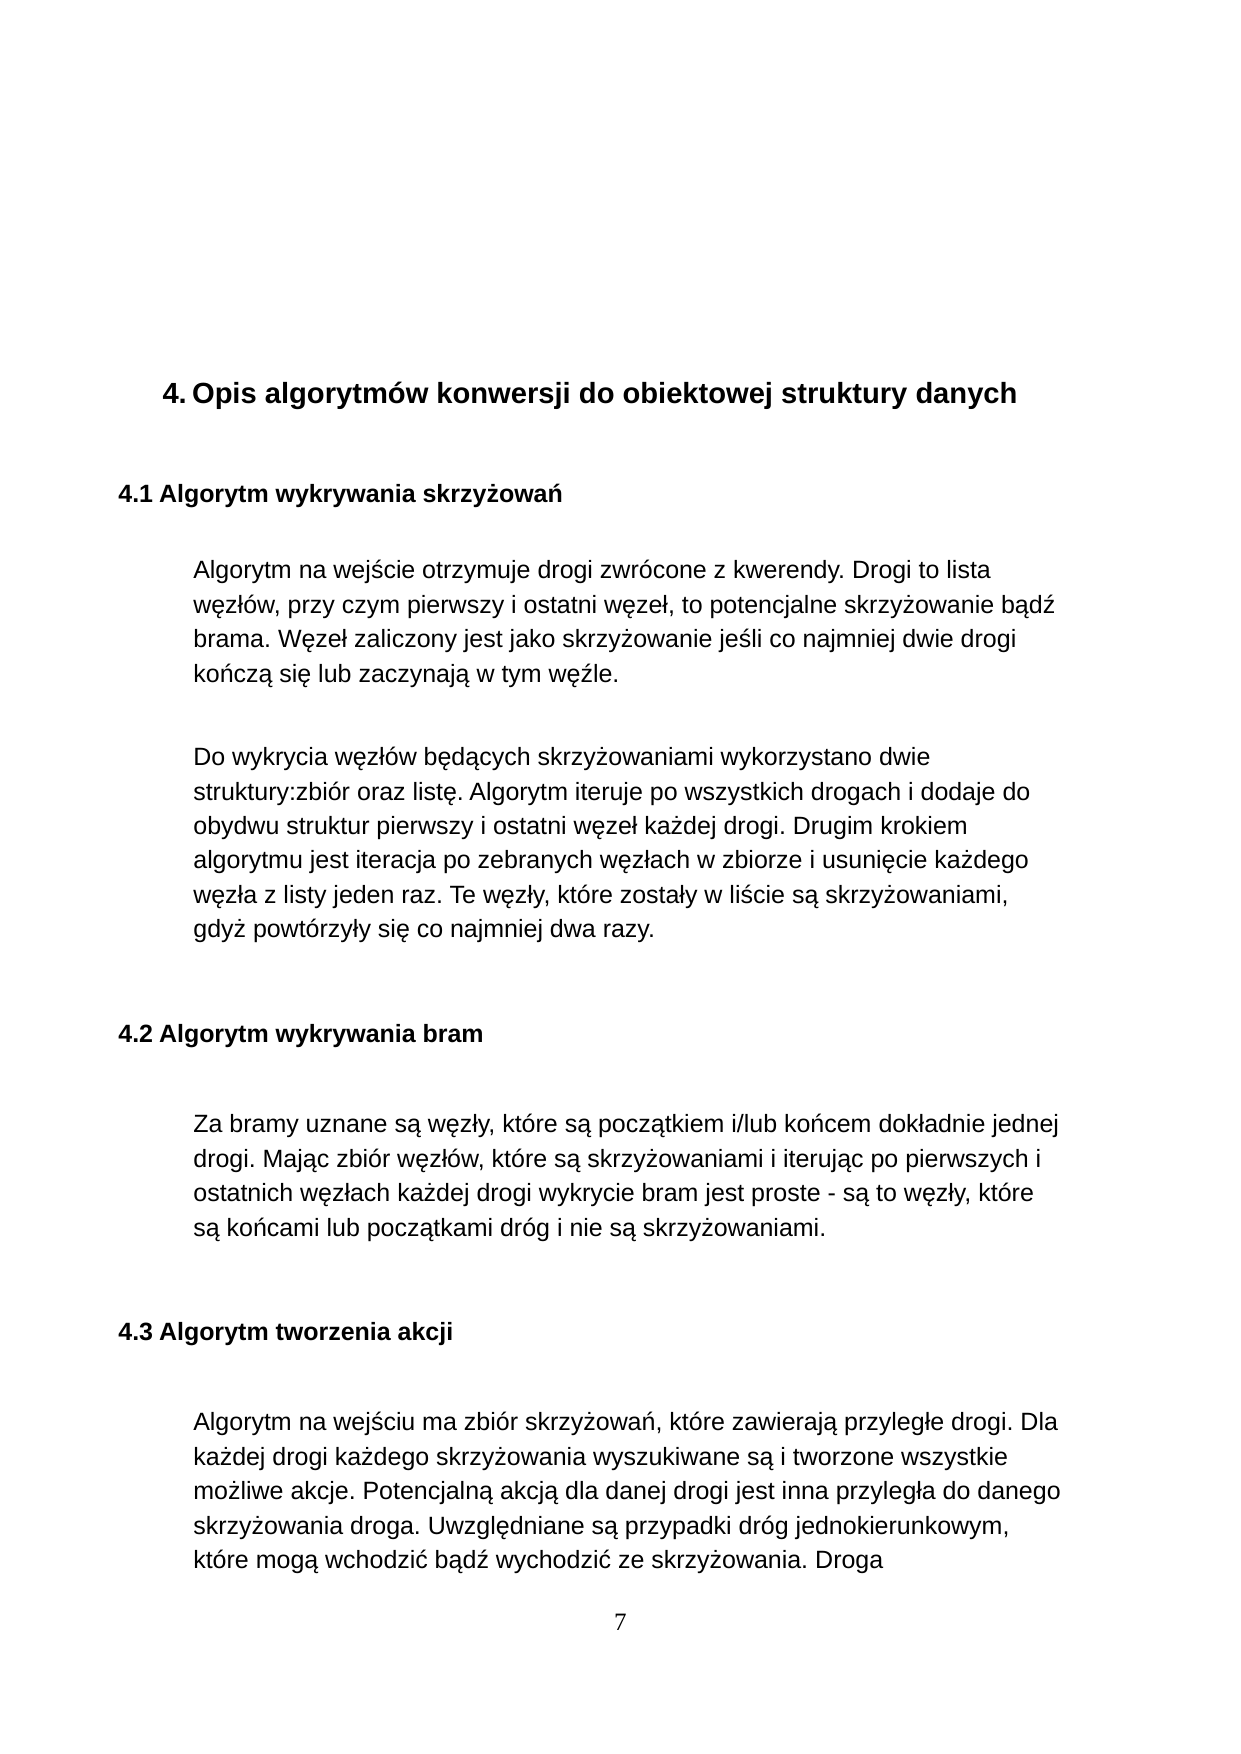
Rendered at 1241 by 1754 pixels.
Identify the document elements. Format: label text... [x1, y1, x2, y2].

text które mogą wchodzić bądź wychodzić ze skrzyżowania. Droga [118, 1545, 1122, 1574]
text węzłów, przy czym pierwszy i ostatni węzeł, to potencjalne skrzyżowanie bądź [118, 589, 1122, 618]
subtitle 4.3 Algorytm tworzenia akcji [118, 1317, 1122, 1346]
text Do wykrycia węzłów będących skrzyżowaniami wykorzystano dwie [118, 742, 1122, 771]
text struktury:zbiór oraz listę. Algorytm iteruje po wszystkich drogach i dodaje do [118, 777, 1122, 805]
text są końcami lub początkami dróg i nie są skrzyżowaniami. [118, 1213, 1122, 1241]
subtitle Opis algorytmów konwersji do obiektowej struktury danych [162, 376, 1122, 409]
text węzła z listy jeden raz. Te węzły, które zostały w liście są skrzyżowaniami, [118, 880, 1122, 909]
text każdej drogi każdego skrzyżowania wyszukiwane są i tworzone wszystkie [118, 1442, 1122, 1471]
text brama. Węzeł zaliczony jest jako skrzyżowanie jeśli co najmniej dwie drogi [118, 624, 1122, 653]
text ostatnich węzłach każdej drogi wykrycie bram jest proste - są to węzły, które [118, 1178, 1122, 1207]
text skrzyżowania droga. Uwzględniane są przypadki dróg jednokierunkowym, [118, 1511, 1122, 1539]
text algorytmu jest iteracja po zebranych węzłach w zbiorze i usunięcie każdego [118, 846, 1122, 874]
subtitle 4.1 Algorytm wykrywania skrzyżowań [118, 479, 1122, 508]
text kończą się lub zaczynają w tym węźle. [118, 658, 1122, 687]
text drogi. Mając zbiór węzłów, które są skrzyżowaniami i iterując po pierwszych i [118, 1144, 1122, 1172]
text Algorytm na wejście otrzymuje drogi zwrócone z kwerendy. Drogi to lista [118, 555, 1122, 584]
text obydwu struktur pierwszy i ostatni węzeł każdej drogi. Drugim krokiem [118, 811, 1122, 840]
text Za bramy uznane są węzły, które są początkiem i/lub końcem dokładnie jednej [118, 1109, 1122, 1138]
subtitle 4.2 Algorytm wykrywania bram [118, 1019, 1122, 1048]
text możliwe akcje. Potencjalną akcją dla danej drogi jest inna przyległa do danego [118, 1476, 1122, 1505]
text gdyż powtórzyły się co najmniej dwa razy. [118, 914, 1122, 943]
text Algorytm na wejściu ma zbiór skrzyżowań, które zawierają przyległe drogi. Dla [118, 1407, 1122, 1436]
